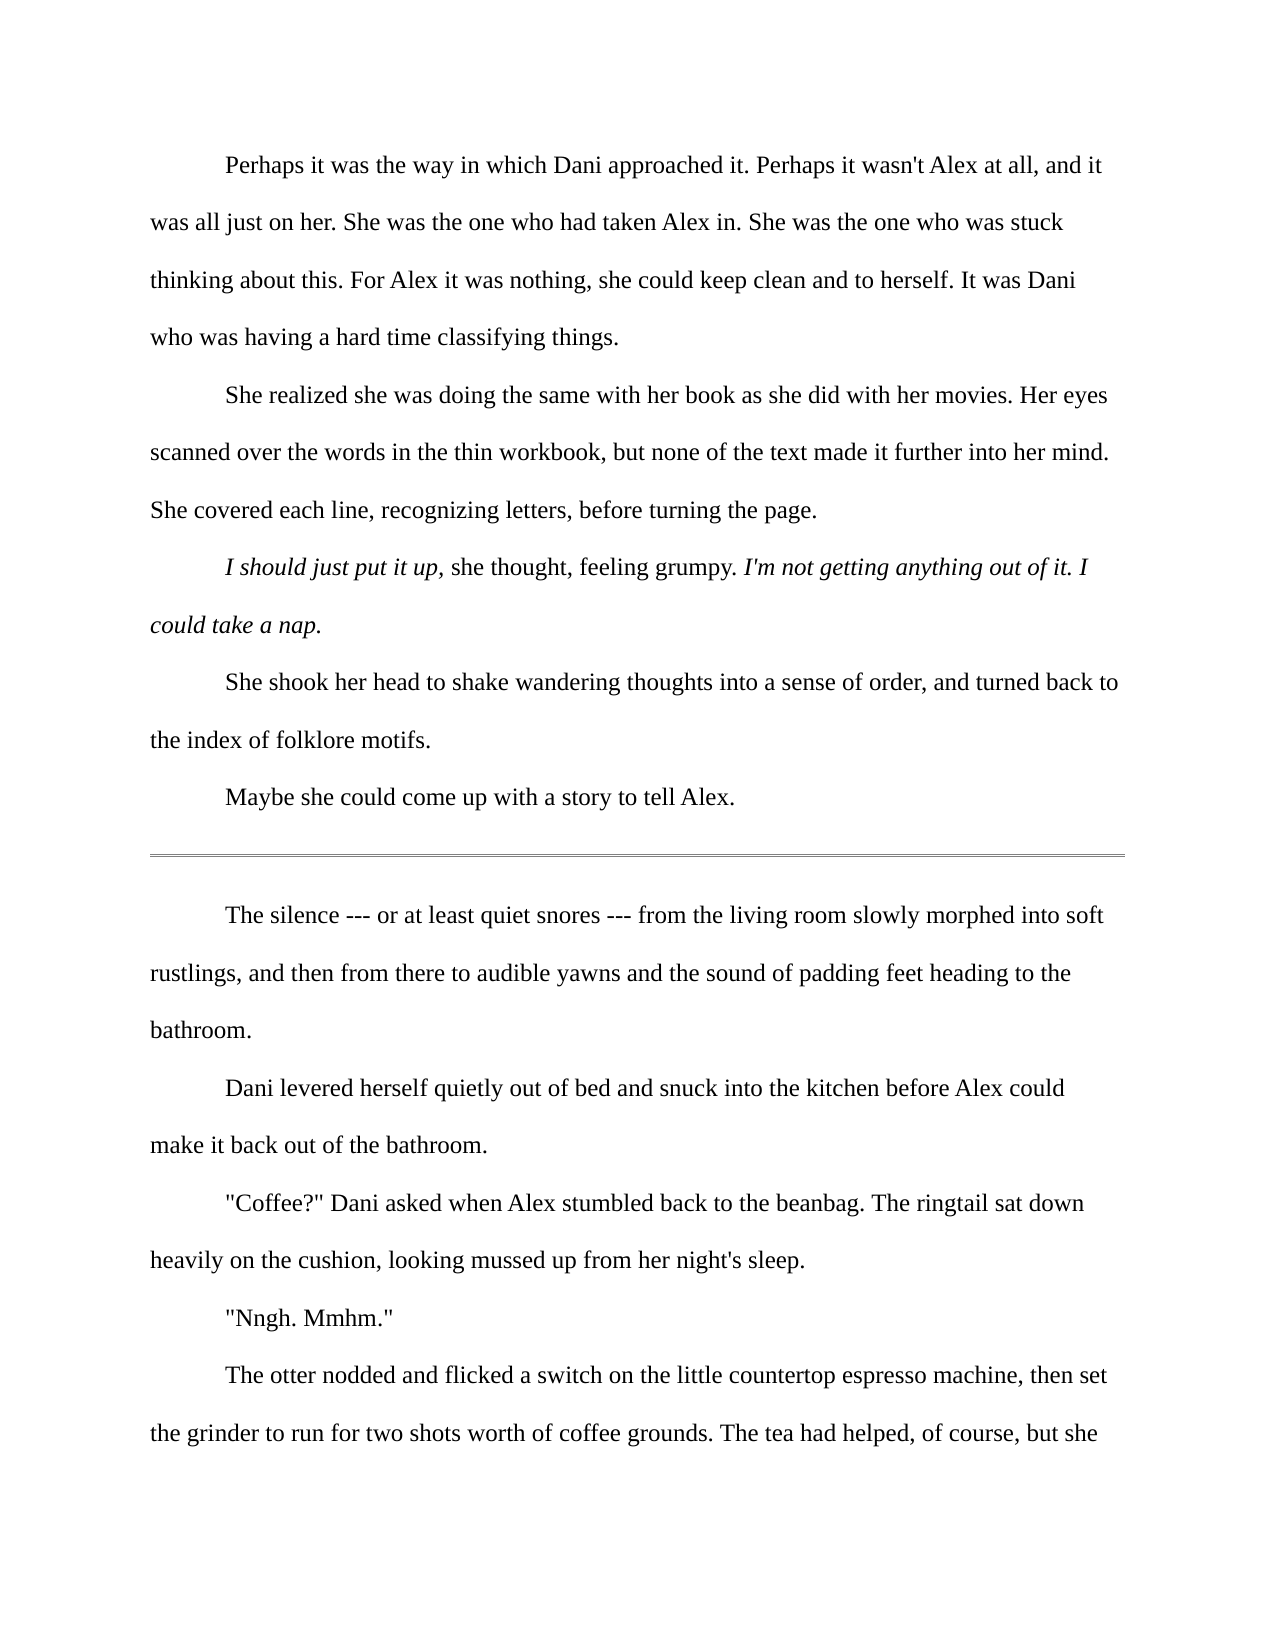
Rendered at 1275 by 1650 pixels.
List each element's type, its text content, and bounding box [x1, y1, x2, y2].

text "Nngh. Mmhm." [150, 1303, 1125, 1332]
text The silence --- or at least quiet snores --- from the living room slowly morphed into soft rustlings, and then from there to audible yawns and the sound of padding feet heading to the bathroom. [150, 901, 1125, 1044]
text I should just put it up, she thought, feeling grumpy. I'm not getting anything out of it. I could take a nap. [150, 552, 1125, 639]
text Dani levered herself quietly out of bed and snuck into the kitchen before Alex could make it back out of the bathroom. [150, 1073, 1125, 1159]
text She realized she was doing the same with her book as she did with her movies. Her eyes scanned over the words in the thin workbook, but none of the text made it further into her mind. She covered each line, recognizing letters, before turning the page. [150, 380, 1125, 524]
text Maybe she could come up with a story to tell Alex. [150, 782, 1125, 811]
text Perhaps it was the way in which Dani approached it. Perhaps it wasn't Alex at all, and it was all just on her. She was the one who had taken Alex in. She was the one who was stuck thinking about this. For Alex it was nothing, she could keep clean and to herself. It was Dani who was having a hard time classifying things. [150, 150, 1125, 351]
text She shook her head to shake wandering thoughts into a sense of order, and turned back to the index of folklore motifs. [150, 667, 1125, 754]
text The otter nodded and flicked a switch on the little countertop espresso machine, then set the grinder to run for two shots worth of coffee grounds. The tea had helped, of course, but she [150, 1361, 1125, 1447]
text "Coffee?" Dani asked when Alex stumbled back to the beanbag. The ringtail sat down heavily on the cushion, looking mussed up from her night's sleep. [150, 1188, 1125, 1274]
